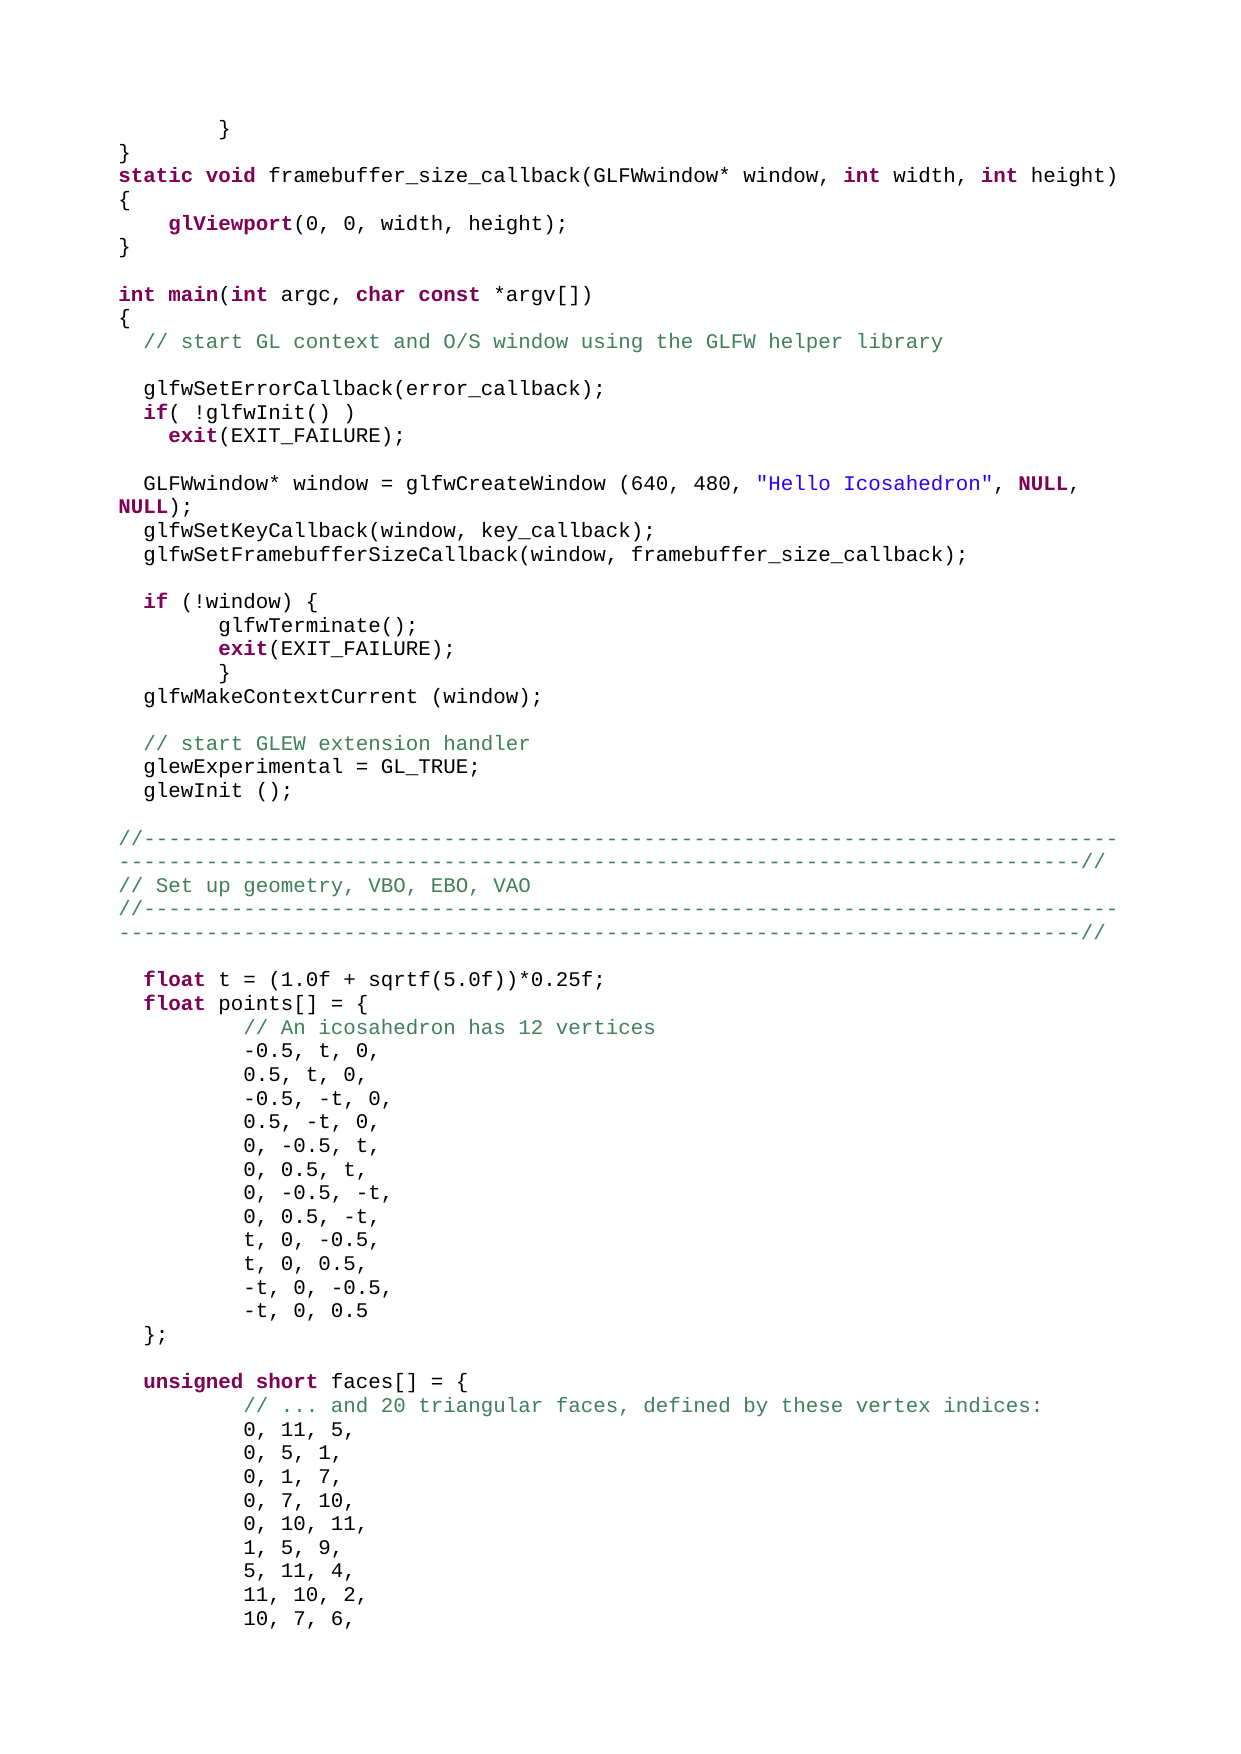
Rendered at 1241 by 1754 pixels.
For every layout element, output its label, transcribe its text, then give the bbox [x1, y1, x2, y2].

text glfwTerminate(); [118, 615, 1122, 638]
text glfwSetKeyCallback(window, key_callback); [118, 520, 1122, 544]
text 10, 7, 6, [118, 1608, 1122, 1631]
text // ... and 20 triangular faces, defined by these vertex indices: [118, 1395, 1122, 1419]
text int main(int argc, char const *argv[]) [118, 284, 1122, 307]
text exit(EXIT_FAILURE); [118, 638, 1122, 662]
text if (!window) { [118, 591, 1122, 615]
text { [118, 189, 1122, 213]
text 0, 11, 5, [118, 1419, 1122, 1442]
text exit(EXIT_FAILURE); [118, 426, 1122, 449]
text } [118, 236, 1122, 260]
text -0.5, -t, 0, [118, 1088, 1122, 1111]
text // Set up geometry, VBO, EBO, VAO [118, 875, 1122, 898]
text glewInit (); [118, 780, 1122, 804]
text 0, 0.5, t, [118, 1158, 1122, 1182]
text unsigned short faces[] = { [118, 1371, 1122, 1395]
text glewExperimental = GL_TRUE; [118, 757, 1122, 780]
text float points[] = { [118, 993, 1122, 1017]
text // An icosahedron has 12 vertices [118, 1017, 1122, 1040]
text 0, 5, 1, [118, 1442, 1122, 1466]
text -0.5, t, 0, [118, 1040, 1122, 1064]
text glfwMakeContextCurrent (window); [118, 686, 1122, 709]
text 0.5, t, 0, [118, 1064, 1122, 1088]
text static void framebuffer_size_callback(GLFWwindow* window, int width, int height) [118, 165, 1122, 189]
text { [118, 307, 1122, 331]
text 1, 5, 9, [118, 1537, 1122, 1561]
text 0, -0.5, -t, [118, 1182, 1122, 1206]
text } [118, 662, 1122, 686]
text // start GL context and O/S window using the GLFW helper library [118, 331, 1122, 354]
text -t, 0, 0.5 [118, 1300, 1122, 1324]
text t, 0, -0.5, [118, 1229, 1122, 1253]
text -t, 0, -0.5, [118, 1277, 1122, 1300]
text 0, -0.5, t, [118, 1135, 1122, 1158]
text 0, 7, 10, [118, 1489, 1122, 1513]
text if( !glfwInit() ) [118, 402, 1122, 426]
text // start GLEW extension handler [118, 733, 1122, 757]
text float t = (1.0f + sqrtf(5.0f))*0.25f; [118, 969, 1122, 993]
text //-----------------------------------------------------------------------------------------------------------------------------------------------------------// [118, 898, 1122, 946]
text t, 0, 0.5, [118, 1253, 1122, 1277]
text 0, 0.5, -t, [118, 1206, 1122, 1229]
text 0, 1, 7, [118, 1466, 1122, 1489]
text }; [118, 1324, 1122, 1348]
text //-----------------------------------------------------------------------------------------------------------------------------------------------------------// [118, 827, 1122, 875]
text } [118, 142, 1122, 165]
text glfwSetErrorCallback(error_callback); [118, 378, 1122, 402]
text glViewport(0, 0, width, height); [118, 213, 1122, 236]
text GLFWwindow* window = glfwCreateWindow (640, 480, "Hello Icosahedron", NULL, NULL); [118, 473, 1122, 520]
text 0, 10, 11, [118, 1513, 1122, 1537]
text 0.5, -t, 0, [118, 1111, 1122, 1135]
text glfwSetFramebufferSizeCallback(window, framebuffer_size_callback); [118, 544, 1122, 567]
text } [118, 118, 1122, 142]
text 5, 11, 4, [118, 1561, 1122, 1584]
text 11, 10, 2, [118, 1584, 1122, 1608]
